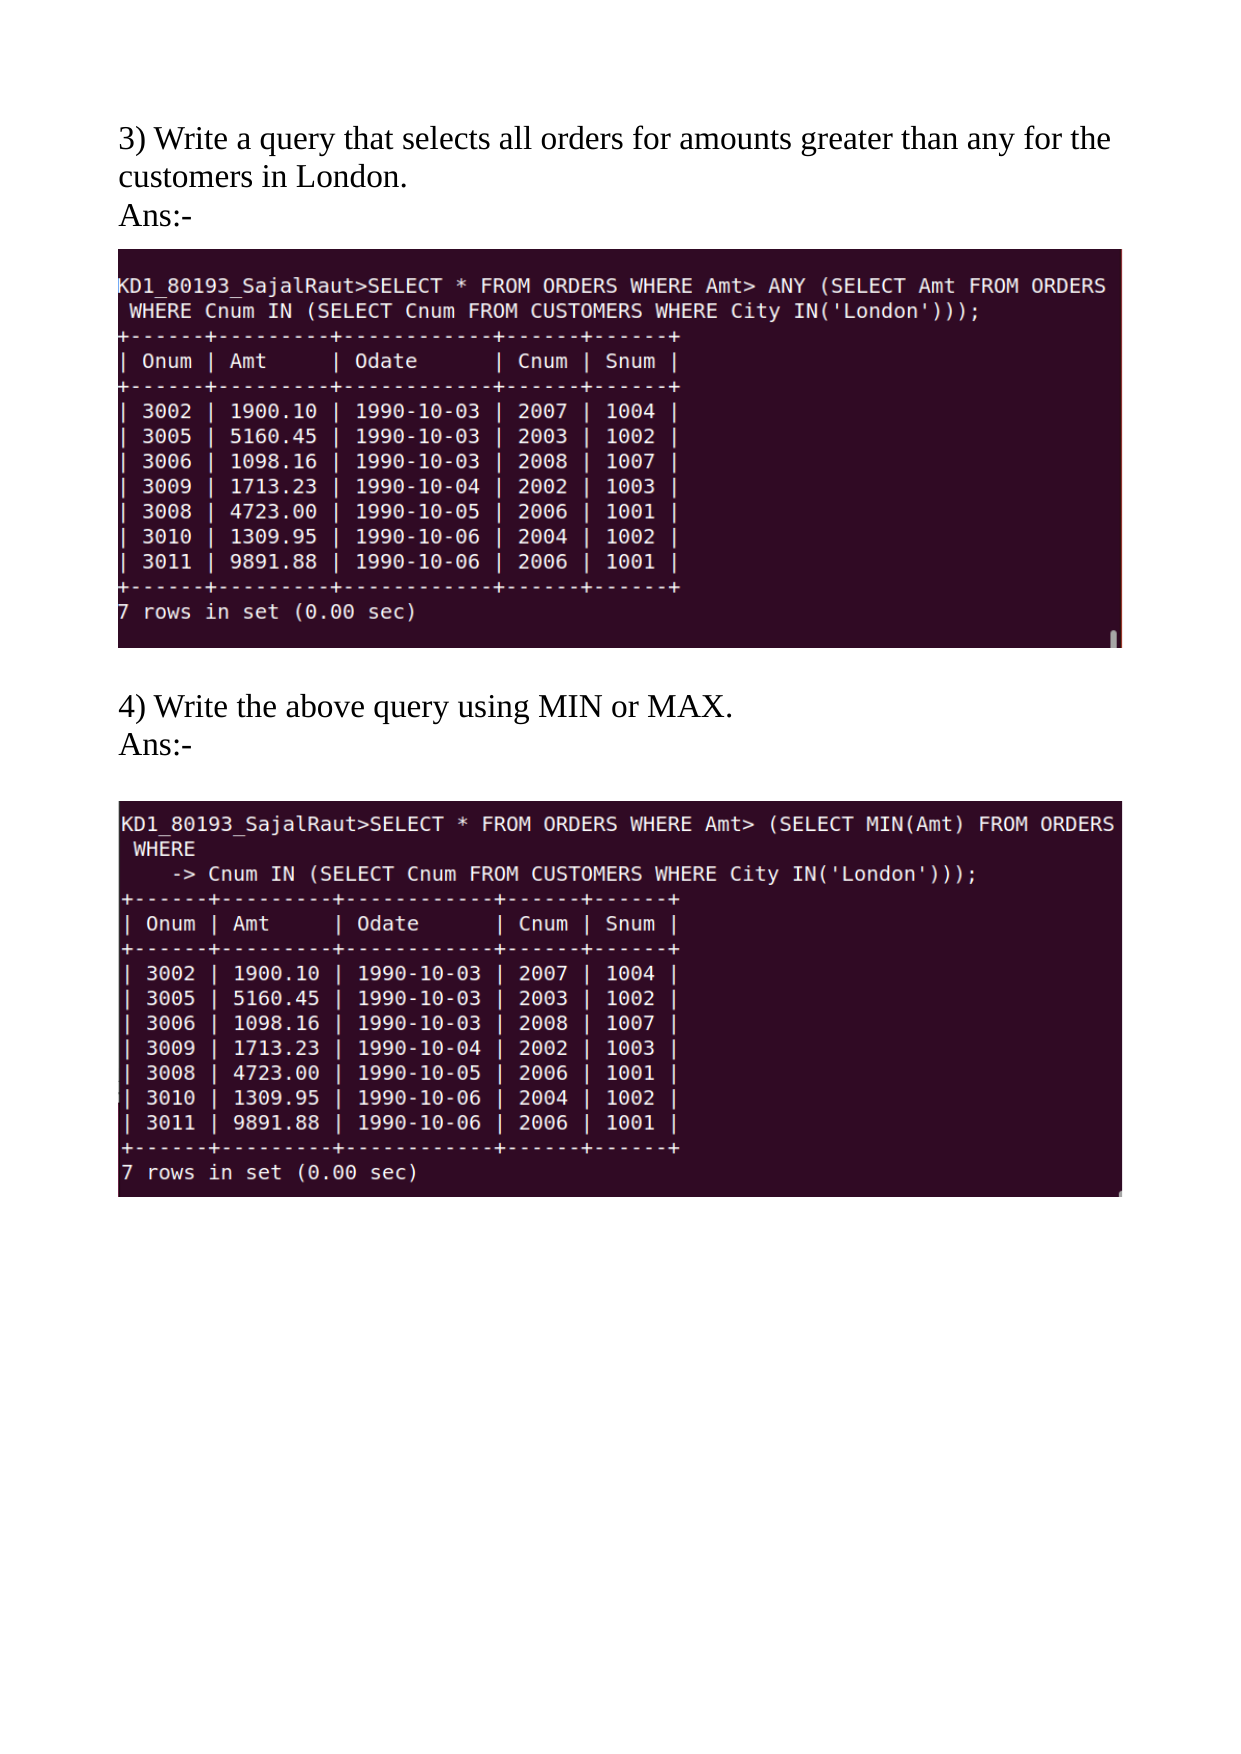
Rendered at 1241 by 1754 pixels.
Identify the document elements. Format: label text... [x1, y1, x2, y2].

text [118, 648, 1122, 686]
picture [118, 249, 1123, 648]
text 4) Write the above query using MIN or MAX. Ans:- [118, 686, 1122, 763]
picture [118, 801, 1123, 1197]
text Ans:- [118, 195, 1122, 249]
text 3) Write a query that selects all orders for amounts greater than any for the customers in London. [118, 118, 1122, 195]
